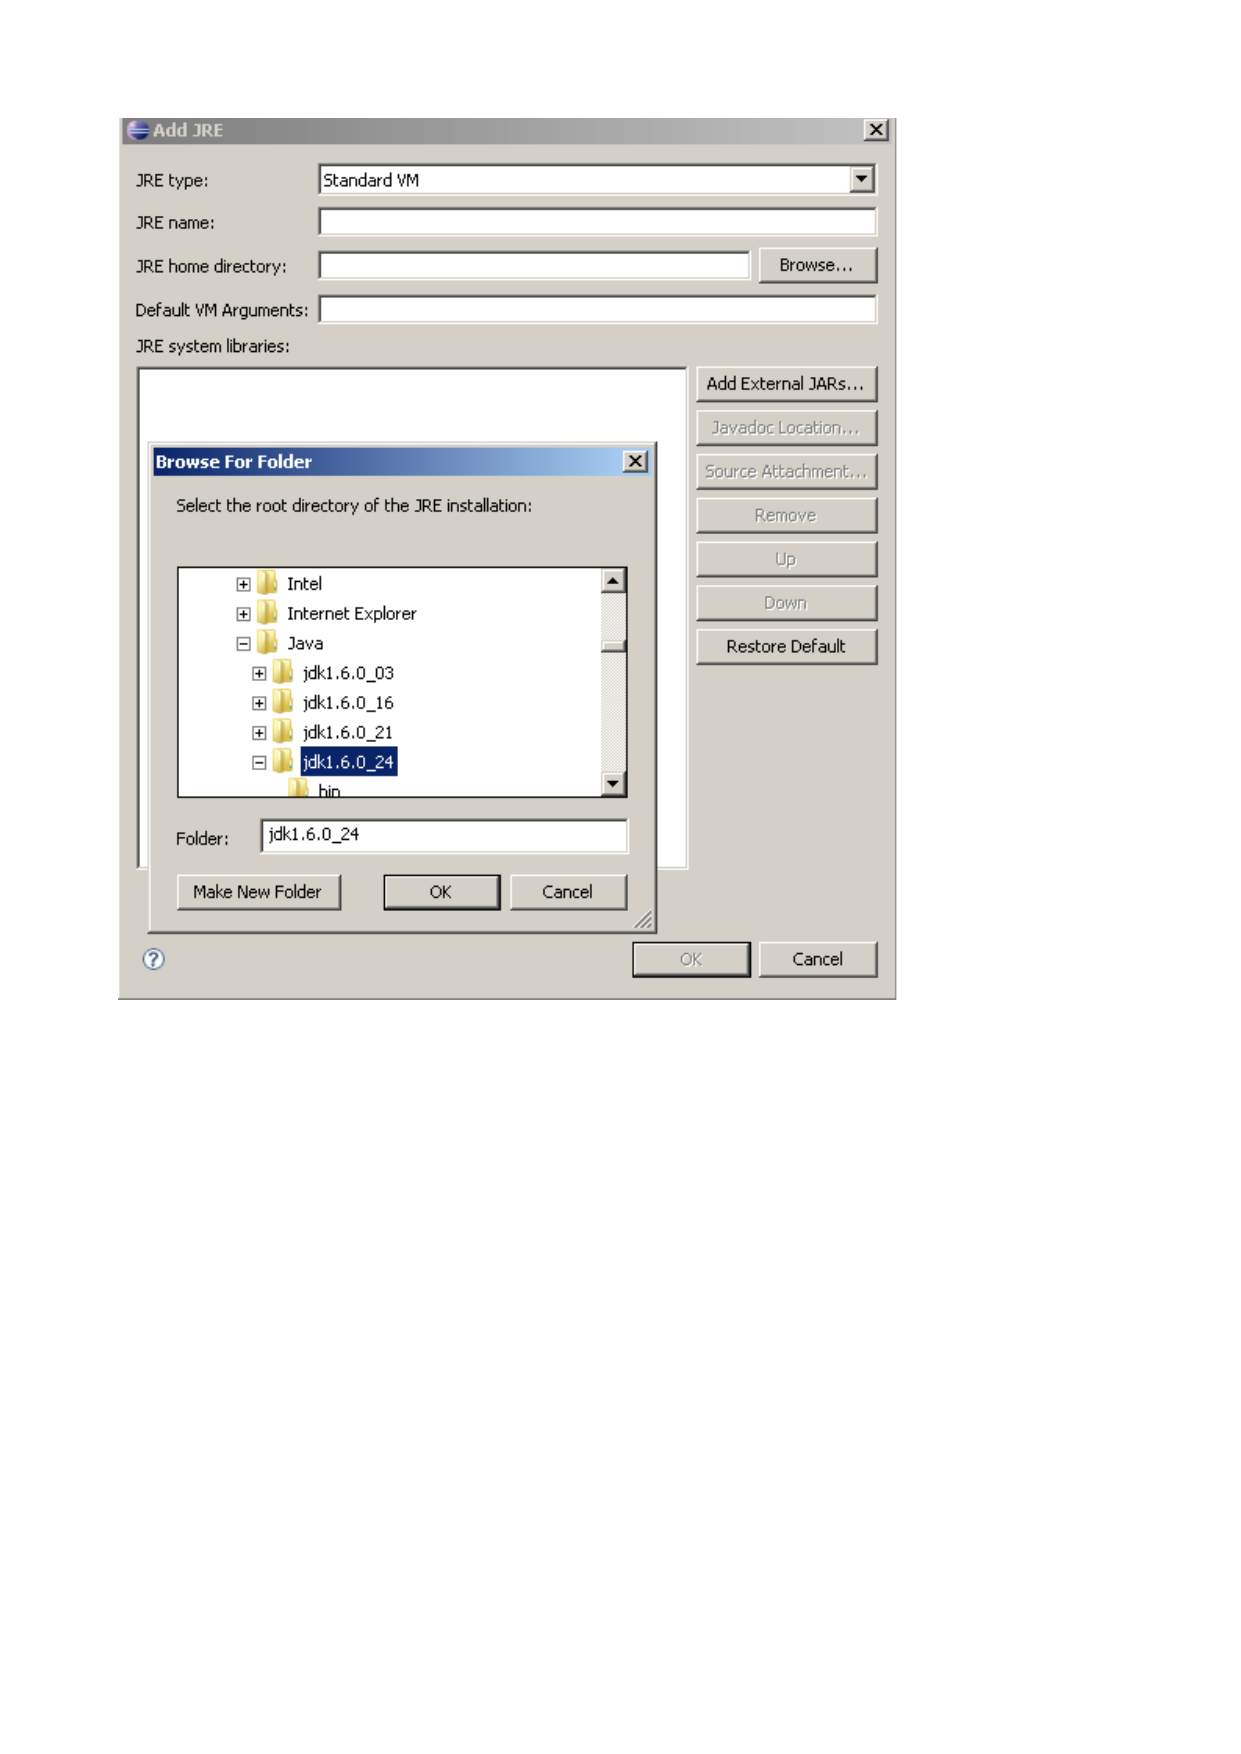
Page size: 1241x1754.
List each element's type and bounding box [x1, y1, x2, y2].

picture [118, 118, 897, 1000]
